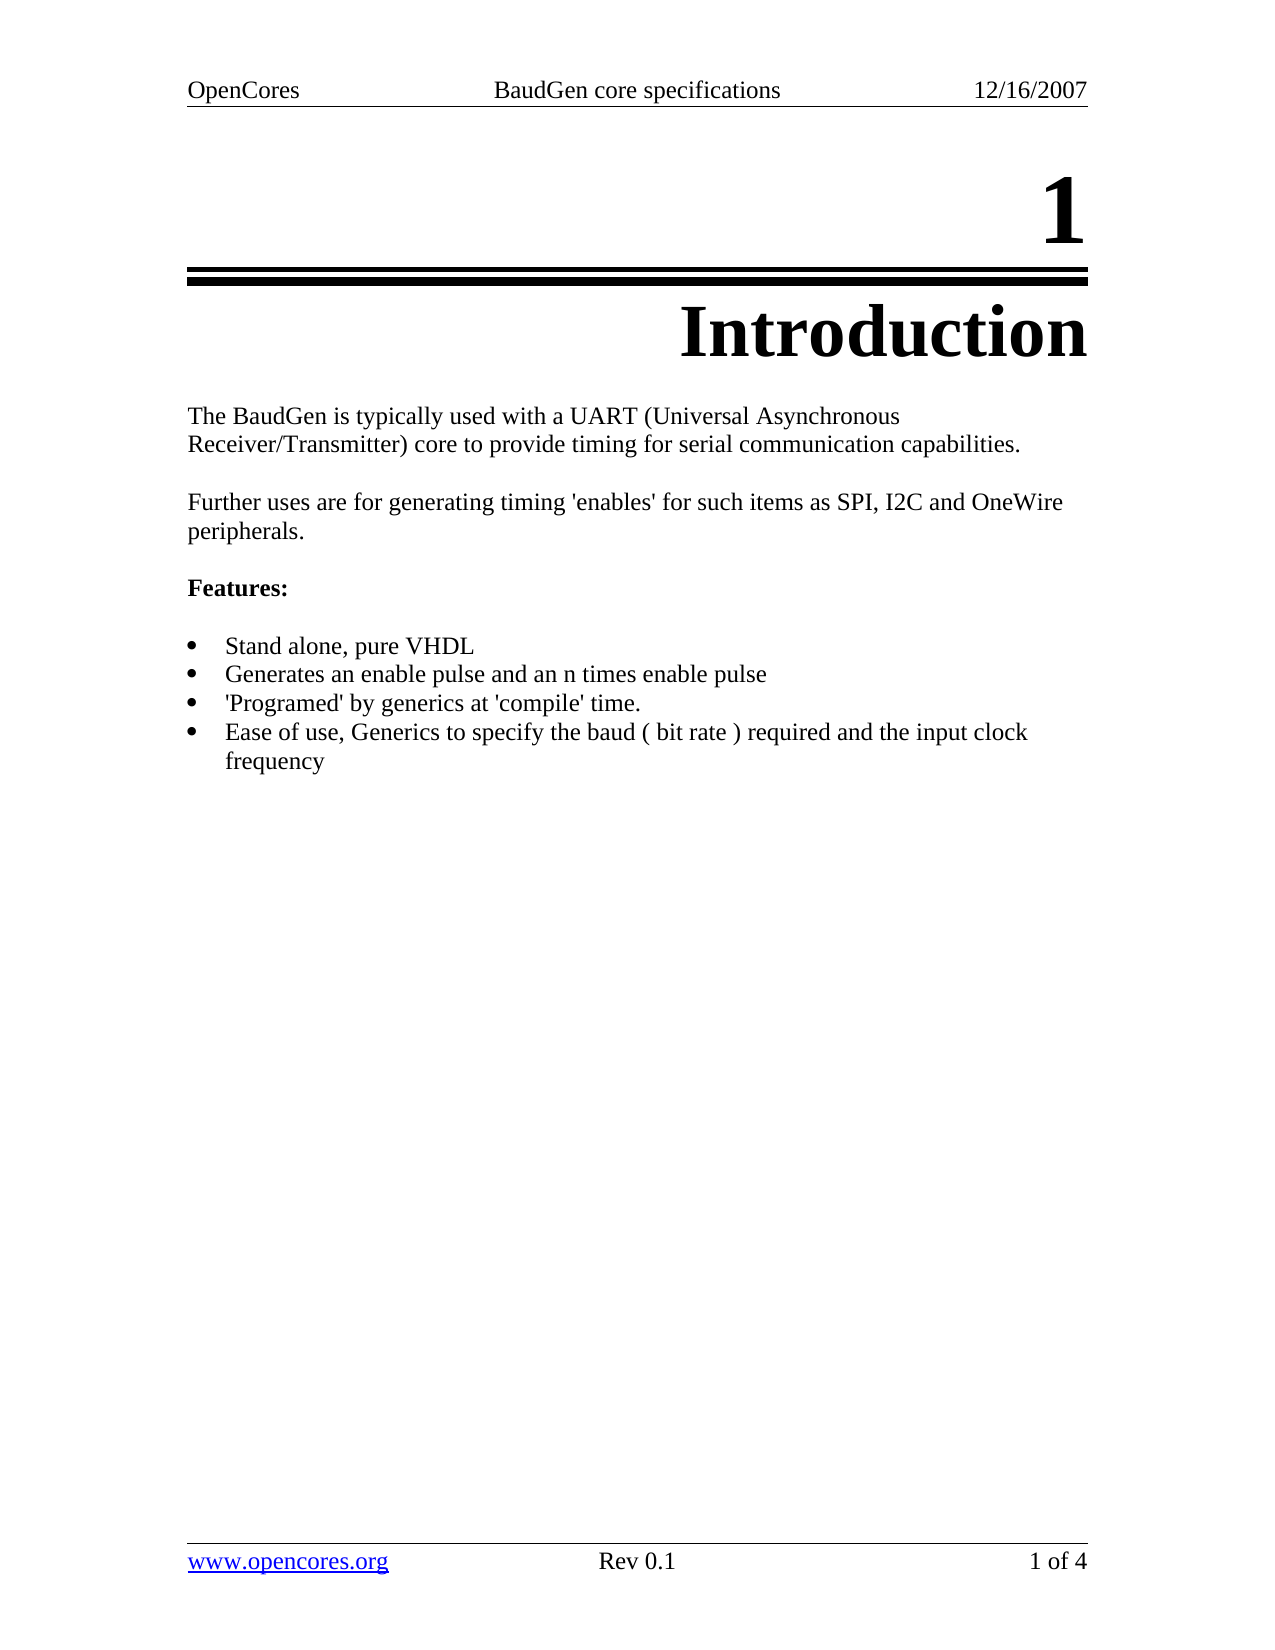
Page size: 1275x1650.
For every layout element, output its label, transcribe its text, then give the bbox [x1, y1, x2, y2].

subtitle 1 [187, 150, 1088, 267]
text Features: [187, 573, 1088, 602]
text Further uses are for generating timing 'enables' for such items as SPI, I2C and OneWire peripherals. [187, 487, 1088, 544]
list Stand alone, pure VHDL [187, 631, 1088, 659]
text The BaudGen is typically used with a UART (Universal Asynchronous Receiver/Transmitter) core to provide timing for serial communication capabilities. [187, 401, 1088, 458]
list 'Programed' by generics at 'compile' time. [187, 688, 1088, 717]
list Generates an enable pulse and an n times enable pulse [187, 659, 1088, 688]
list Ease of use, Generics to specify the baud ( bit rate ) required and the input clock frequency [187, 717, 1088, 774]
text Introduction [187, 286, 1088, 372]
subtitle [187, 272, 1088, 277]
